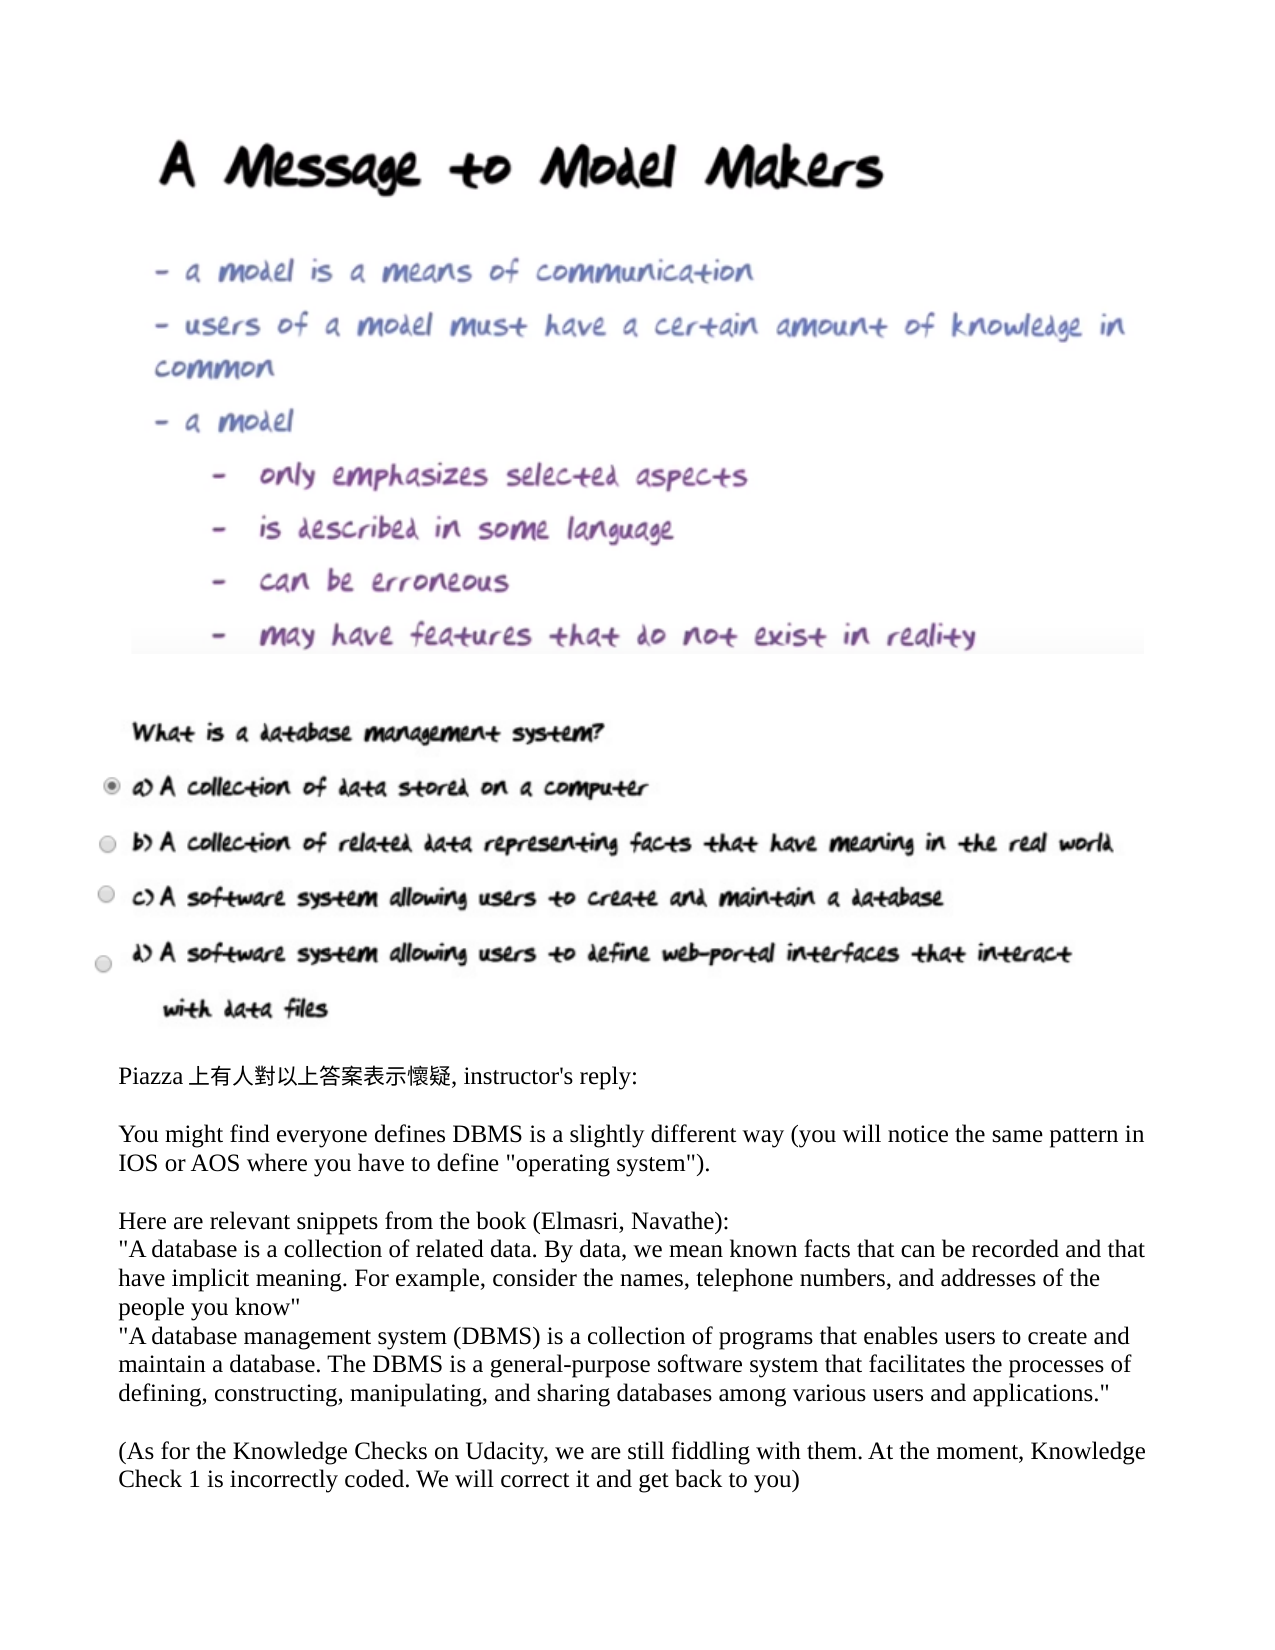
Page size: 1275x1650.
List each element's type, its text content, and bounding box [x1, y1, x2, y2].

text Here are relevant snippets from the book (Elmasri, Navathe): [118, 1206, 1157, 1234]
text (As for the Knowledge Checks on Udacity, we are still fiddling with them. At the moment, Knowledge Check 1 is incorrectly coded. We will correct it and get back to you) [118, 1436, 1157, 1493]
picture [88, 719, 1128, 1031]
text "A database is a collection of related data. By data, we mean known facts that can be recorded and that have implicit meaning. For example, consider the names, telephone numbers, and addresses of the people you know" [118, 1234, 1157, 1321]
picture [131, 118, 1144, 654]
text "A database management system (DBMS) is a collection of programs that enables users to create and maintain a database. The DBMS is a general-purpose software system that facilitates the processes of defining, constructing, manipulating, and sharing databases among various users and applications." [118, 1321, 1157, 1407]
text Piazza上有人對以上答案表示懷疑, instructor's reply: [118, 1059, 1157, 1091]
text You might find everyone defines DBMS is a slightly different way (you will notice the same pattern in IOS or AOS where you have to define "operating system"). [118, 1119, 1157, 1177]
